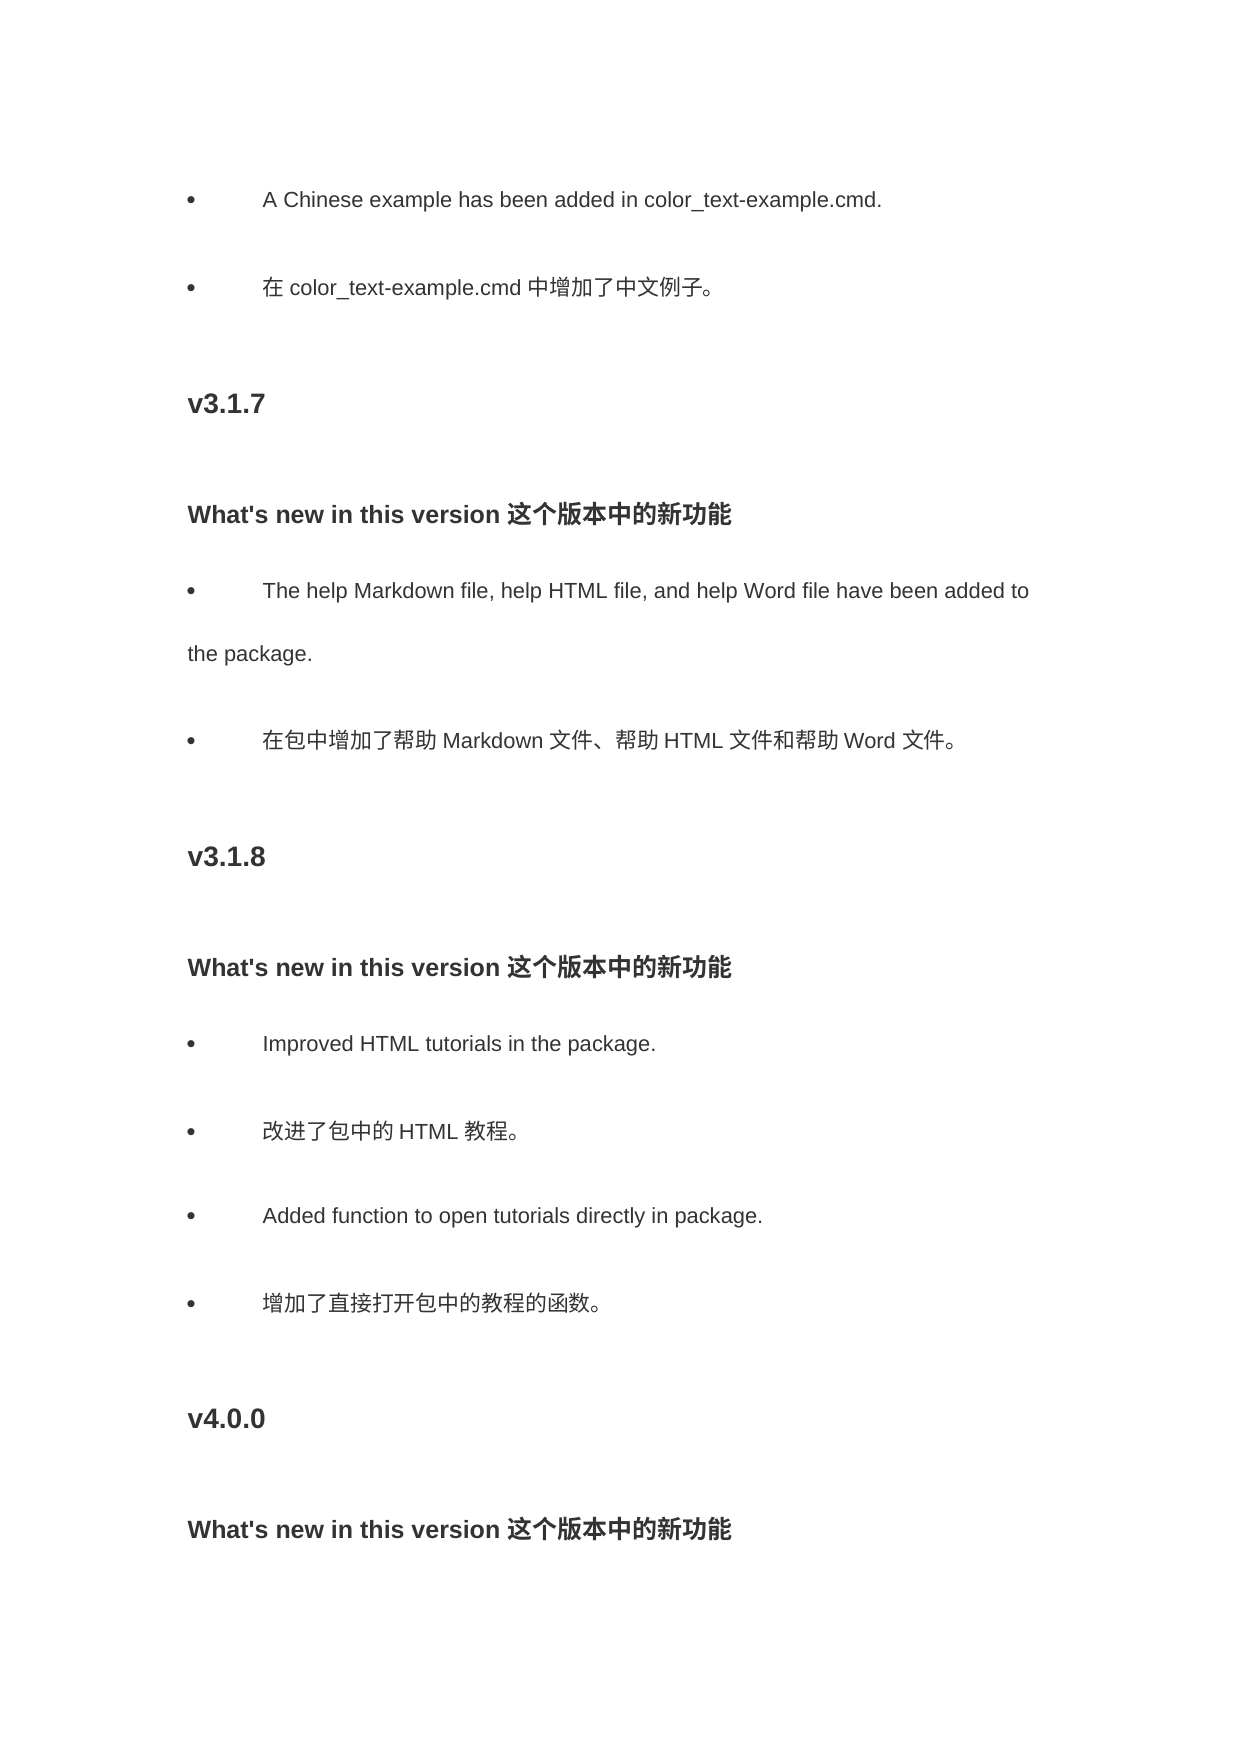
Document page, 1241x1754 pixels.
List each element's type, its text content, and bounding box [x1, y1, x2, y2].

list 在 color_text-example.cmd 中增加了中文例子。 [187, 244, 1053, 307]
list 增加了直接打开包中的教程的函数。 [187, 1260, 1053, 1322]
text v3.1.7 [187, 361, 1053, 424]
list Improved HTML tutorials in the package. [187, 1002, 1053, 1064]
list The help Markdown file, help HTML file, and help Word file have been added to the package. [187, 549, 1053, 674]
list 改进了包中的 HTML 教程。 [187, 1088, 1053, 1150]
list Added function to open tutorials directly in package. [187, 1174, 1053, 1236]
text v3.1.8 [187, 814, 1053, 877]
text v4.0.0 [187, 1377, 1053, 1439]
list A Chinese example has been added in color_text-example.cmd. [187, 158, 1053, 221]
text What's new in this version 这个版本中的新功能 [187, 1486, 1053, 1549]
list 在包中增加了帮助 Markdown 文件、帮助 HTML 文件和帮助 Word 文件。 [187, 697, 1053, 760]
text What's new in this version 这个版本中的新功能 [187, 924, 1053, 986]
text What's new in this version 这个版本中的新功能 [187, 471, 1053, 533]
